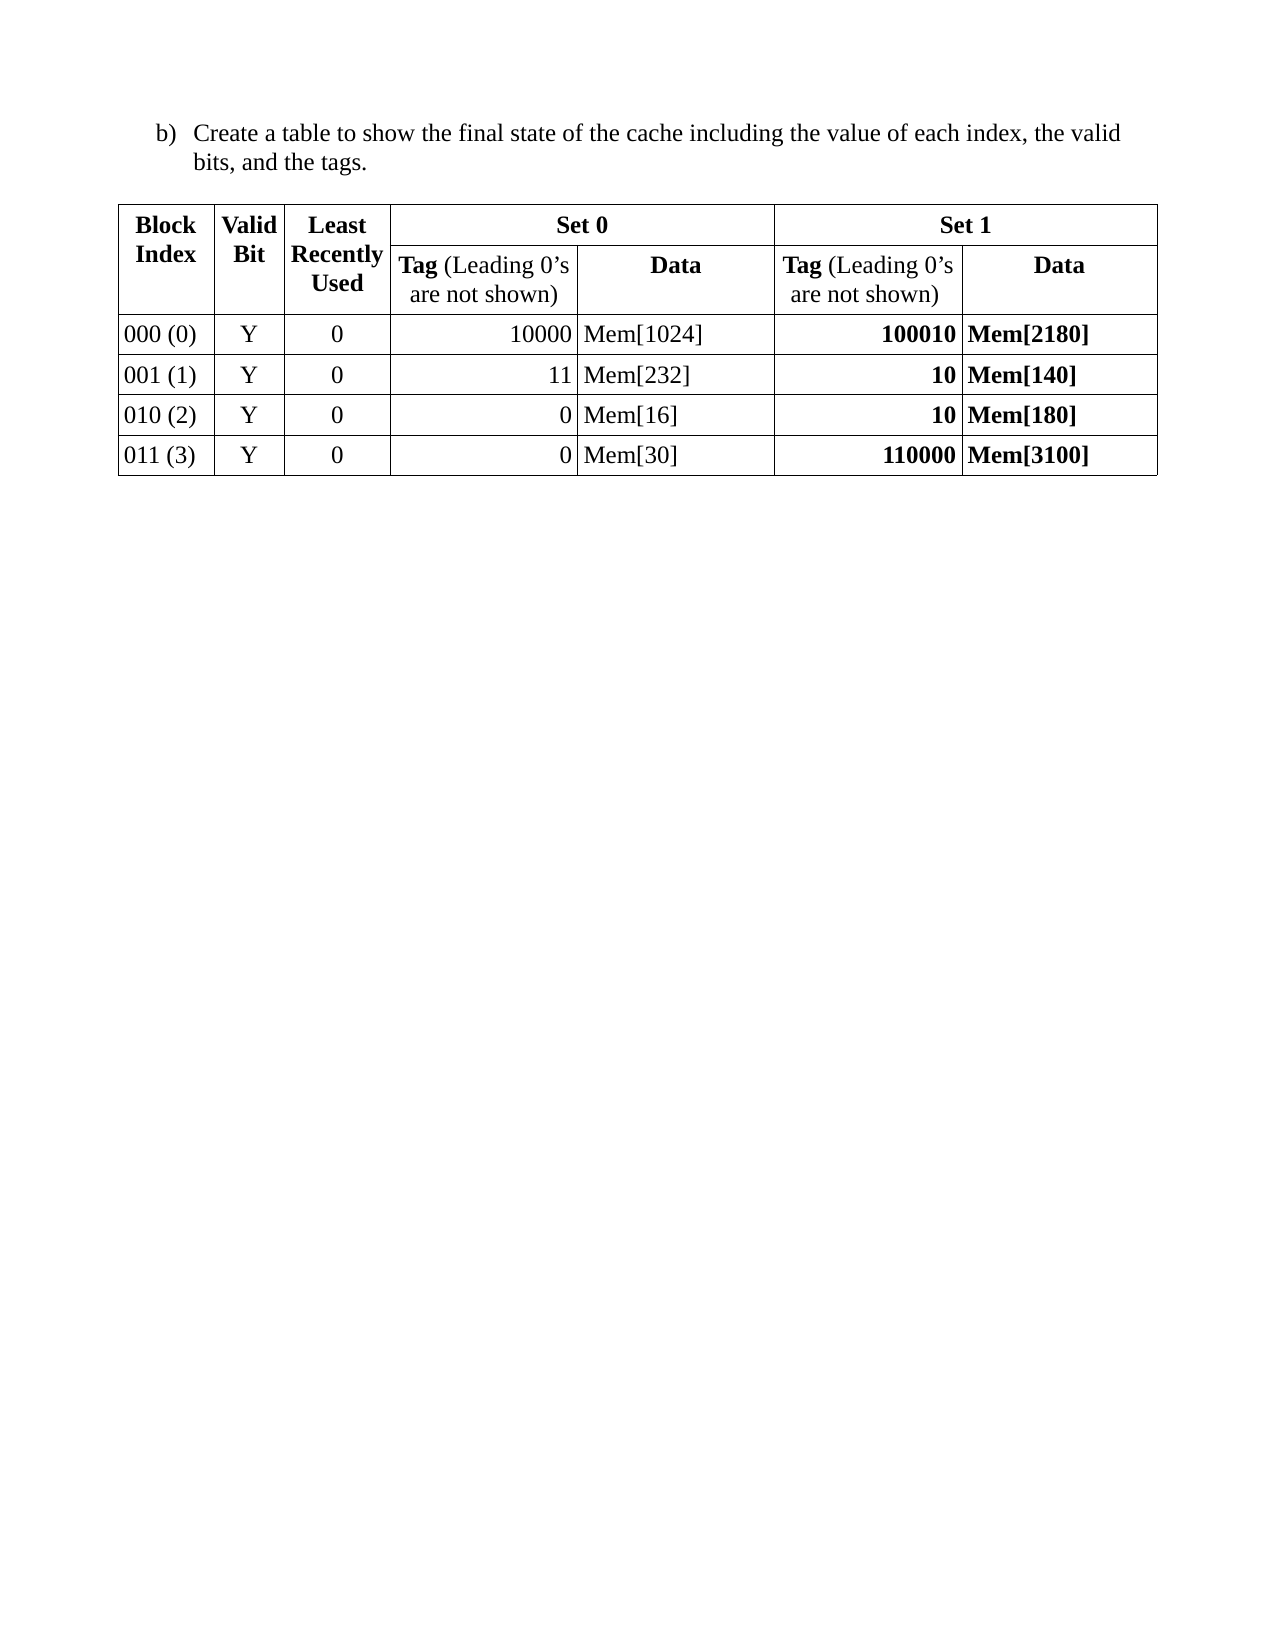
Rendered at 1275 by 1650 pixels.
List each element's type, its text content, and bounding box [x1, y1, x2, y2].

table_cell 010 (2) [119, 395, 214, 435]
table_cell 000 (0) [119, 315, 214, 354]
table_cell Y [215, 395, 284, 435]
table_cell 10000 [391, 315, 577, 354]
table_cell 011 (3) [119, 436, 214, 475]
table_cell Y [215, 315, 284, 354]
table_cell Y [215, 355, 284, 394]
table_cell Mem[16] [578, 395, 774, 435]
table_cell Y [215, 436, 284, 475]
table_cell 10 [775, 355, 962, 394]
table_cell Data [963, 246, 1157, 314]
table_header Set 1 [775, 205, 1157, 245]
table_cell 0 [391, 436, 577, 475]
table_cell Mem[30] [578, 436, 774, 475]
table_cell 10 [775, 395, 962, 435]
list Create a table to show the final state of the cache including the value of each index, the valid bits, and the tags. [156, 118, 1157, 176]
table_cell Mem[180] [963, 395, 1157, 435]
table_cell Mem[1024] [578, 315, 774, 354]
table_cell Data [578, 246, 774, 314]
table_header Least Recently Used [285, 205, 390, 314]
table_cell 11 [391, 355, 577, 394]
table_cell 0 [285, 436, 390, 475]
table_cell 100010 [775, 315, 962, 354]
table_cell 0 [285, 395, 390, 435]
table_cell Mem[2180] [963, 315, 1157, 354]
table_cell 110000 [775, 436, 962, 475]
table_header Valid Bit [215, 205, 284, 314]
table_cell 0 [391, 395, 577, 435]
table_header Set 0 [391, 205, 774, 245]
table_header Block Index [119, 205, 214, 314]
table_cell Tag (Leading 0’s are not shown) [775, 246, 962, 314]
table_cell 0 [285, 315, 390, 354]
table_cell Tag (Leading 0’s are not shown) [391, 246, 577, 314]
table_cell 0 [285, 355, 390, 394]
table_cell Mem[232] [578, 355, 774, 394]
table_cell Mem[3100] [963, 436, 1157, 475]
table_cell Mem[140] [963, 355, 1157, 394]
table_cell 001 (1) [119, 355, 214, 394]
